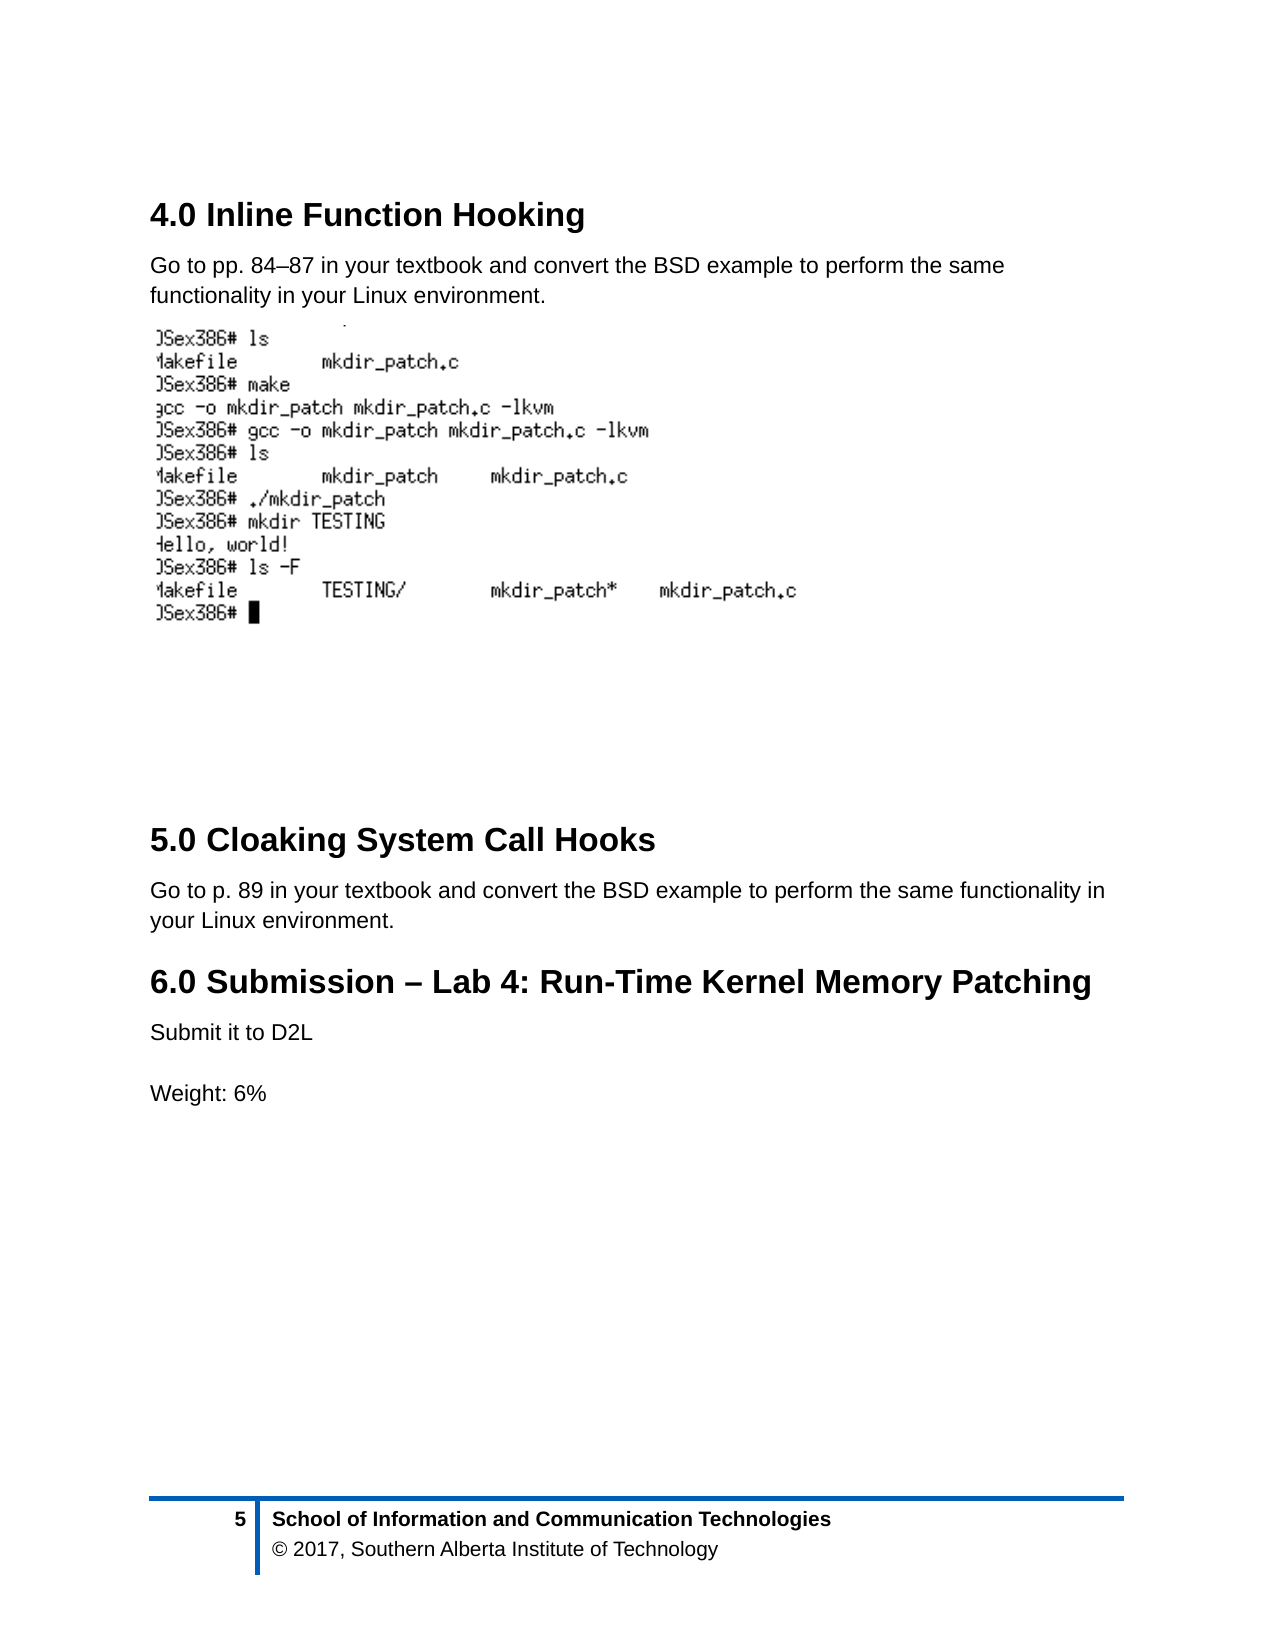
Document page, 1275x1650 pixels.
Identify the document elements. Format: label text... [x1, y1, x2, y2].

picture [156, 325, 833, 661]
text Go to p. 89 in your textbook and convert the BSD example to perform the same functionality in your Linux environment. [150, 877, 1125, 934]
subtitle 6.0 Submission – Lab 4: Run-Time Kernel Memory Patching [150, 962, 1125, 1001]
text Submit it to D2L [150, 1019, 1125, 1046]
subtitle 5.0 Cloaking System Call Hooks [150, 820, 1125, 859]
text Go to pp. 84–87 in your textbook and convert the BSD example to perform the same functionality in your Linux environment. [150, 252, 1125, 308]
text Weight: 6% [150, 1079, 1125, 1106]
subtitle 4.0 Inline Function Hooking [150, 195, 1125, 233]
